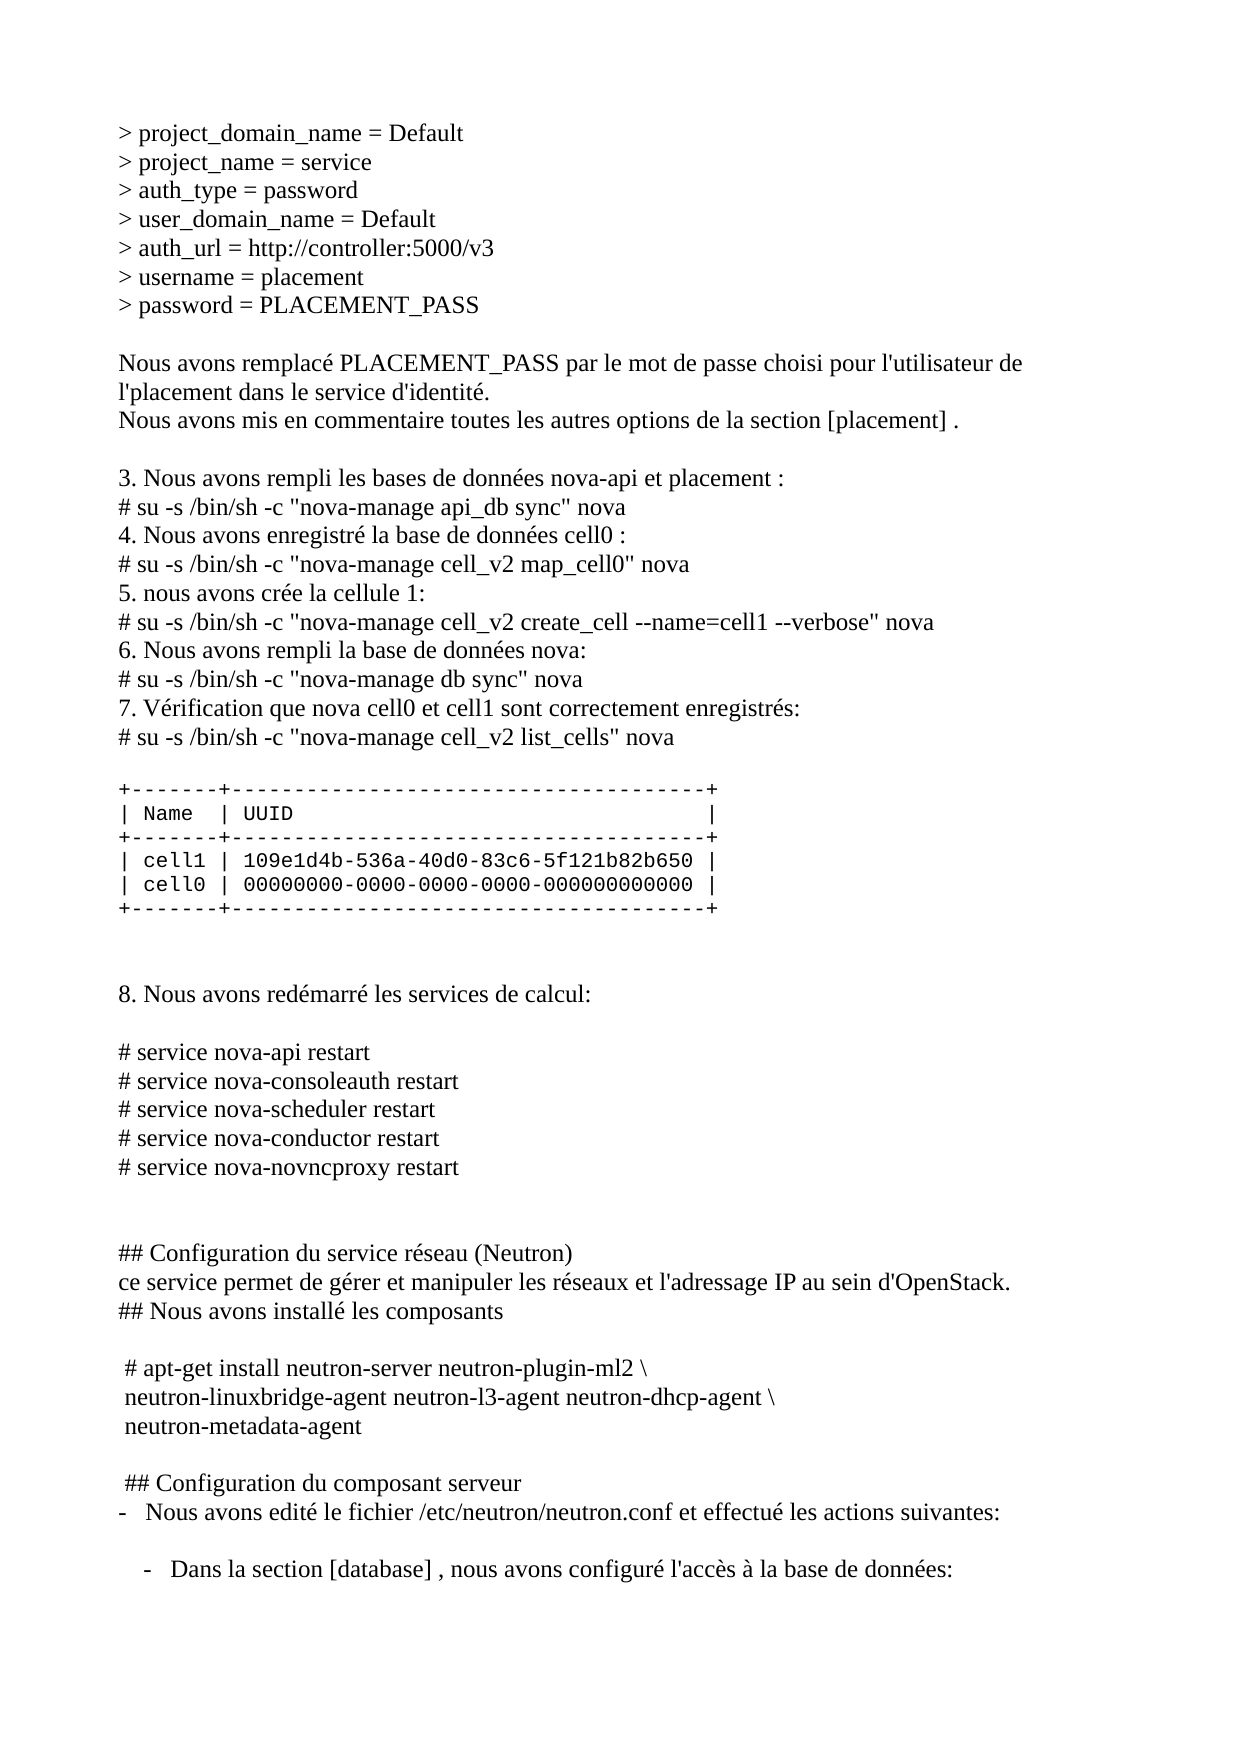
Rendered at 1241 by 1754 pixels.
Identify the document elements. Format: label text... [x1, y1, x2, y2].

text # apt-get install neutron-server neutron-plugin-ml2 \ [118, 1353, 1122, 1382]
text - Dans la section [database] , nous avons configuré l'accès à la base de données: [118, 1554, 1122, 1583]
text 4. Nous avons enregistré la base de données cell0 : [118, 521, 1122, 549]
text neutron-metadata-agent [118, 1411, 1122, 1439]
text | cell0 | 00000000-0000-0000-0000-000000000000 | [118, 874, 1122, 898]
text ## Nous avons installé les composants [118, 1296, 1122, 1324]
text 8. Nous avons redémarré les services de calcul: [118, 979, 1122, 1008]
text # su -s /bin/sh -c "nova-manage cell_v2 list_cells" nova [118, 722, 1122, 751]
text +-------+--------------------------------------+ [118, 898, 1122, 921]
text # service nova-novncproxy restart [118, 1152, 1122, 1181]
text 6. Nous avons rempli la base de données nova: [118, 636, 1122, 664]
text # su -s /bin/sh -c "nova-manage api_db sync" nova [118, 492, 1122, 521]
text Nous avons remplacé PLACEMENT_PASS par le mot de passe choisi pour l'utilisateur de l'placement dans le service d'identité. [118, 348, 1122, 406]
text neutron-linuxbridge-agent neutron-l3-agent neutron-dhcp-agent \ [118, 1382, 1122, 1411]
text # su -s /bin/sh -c "nova-manage cell_v2 create_cell --name=cell1 --verbose" nova [118, 607, 1122, 636]
text +-------+--------------------------------------+ [118, 827, 1122, 850]
text # service nova-scheduler restart [118, 1094, 1122, 1123]
text ce service permet de gérer et manipuler les réseaux et l'adressage IP au sein d'OpenStack. [118, 1267, 1122, 1296]
text # service nova-consoleauth restart [118, 1066, 1122, 1094]
text 5. nous avons crée la cellule 1: [118, 578, 1122, 607]
text > username = placement [118, 262, 1122, 291]
text > project_domain_name = Default [118, 118, 1122, 147]
text | Name | UUID | [118, 803, 1122, 827]
text > password = PLACEMENT_PASS [118, 291, 1122, 319]
text 3. Nous avons rempli les bases de données nova-api et placement : [118, 463, 1122, 492]
text 7. Vérification que nova cell0 et cell1 sont correctement enregistrés: [118, 693, 1122, 722]
text ## Configuration du composant serveur [118, 1468, 1122, 1497]
text > user_domain_name = Default [118, 204, 1122, 233]
text | cell1 | 109e1d4b-536a-40d0-83c6-5f121b82b650 | [118, 850, 1122, 874]
text +-------+--------------------------------------+ [118, 779, 1122, 803]
text > auth_url = http://controller:5000/v3 [118, 233, 1122, 262]
text > auth_type = password [118, 176, 1122, 204]
text # su -s /bin/sh -c "nova-manage cell_v2 map_cell0" nova [118, 549, 1122, 578]
text > project_name = service [118, 147, 1122, 176]
text # su -s /bin/sh -c "nova-manage db sync" nova [118, 664, 1122, 693]
text # service nova-api restart [118, 1037, 1122, 1066]
text ## Configuration du service réseau (Neutron) [118, 1238, 1122, 1267]
text # service nova-conductor restart [118, 1123, 1122, 1152]
text Nous avons mis en commentaire toutes les autres options de la section [placement] . [118, 406, 1122, 434]
text - Nous avons edité le fichier /etc/neutron/neutron.conf et effectué les actions suivantes: [118, 1497, 1122, 1526]
